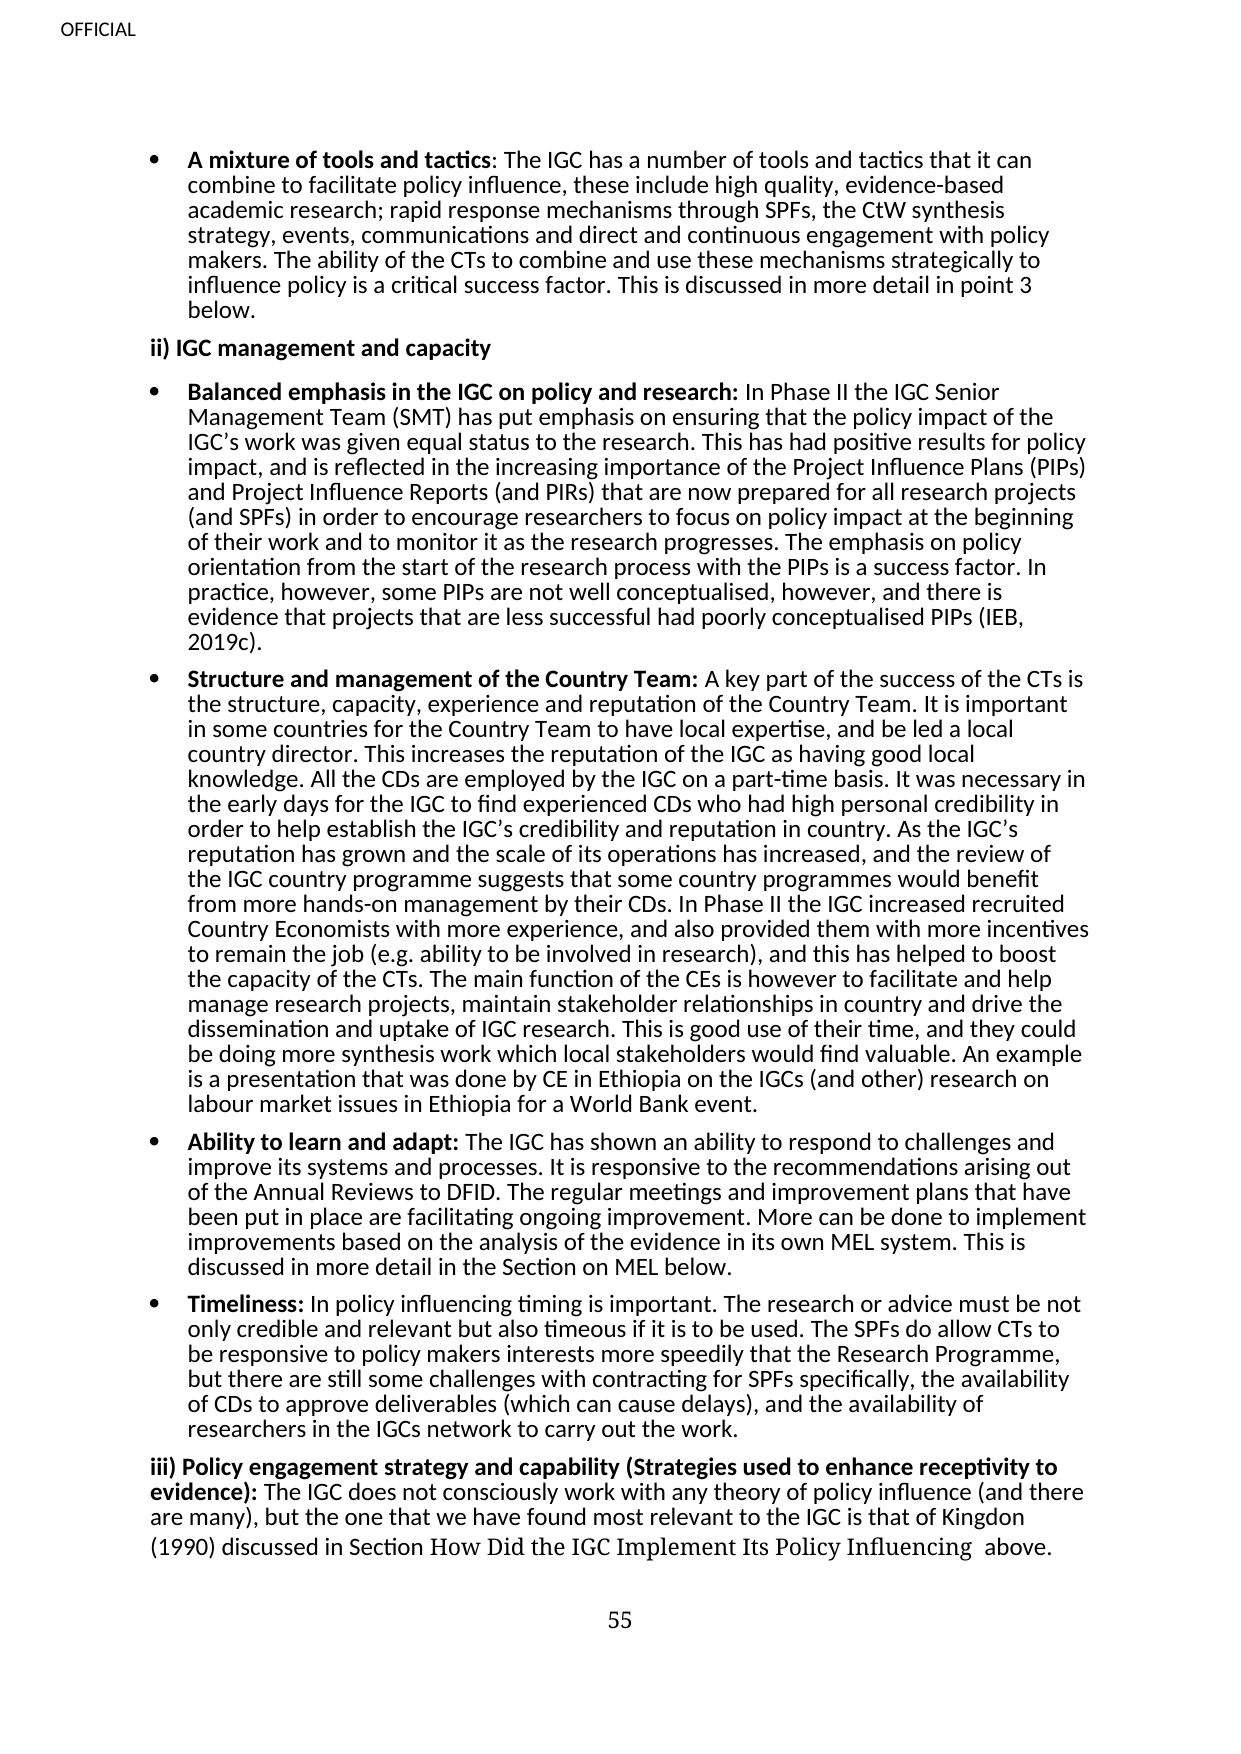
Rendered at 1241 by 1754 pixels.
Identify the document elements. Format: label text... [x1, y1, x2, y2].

list Timeliness: In policy influencing timing is important. The research or advice must be not only credible and relevant but also timeous if it is to be used. The SPFs do allow CTs to be responsive to policy makers interests more speedily that the Research Programme, but there are still some challenges with contracting for SPFs specifically, the availability of CDs to approve deliverables (which can cause delays), and the availability of researchers in the IGCs network to carry out the work. [150, 1294, 1090, 1444]
list Structure and management of the Country Team: A key part of the success of the CTs is the structure, capacity, experience and reputation of the Country Team. It is important in some countries for the Country Team to have local expertise, and be led a local country director. This increases the reputation of the IGC as having good local knowledge. All the CDs are employed by the IGC on a part-time basis. It was necessary in the early days for the IGC to find experienced CDs who had high personal credibility in order to help establish the IGC’s credibility and reputation in country. As the IGC’s reputation has grown and the scale of its operations has increased, and the review of the IGC country programme suggests that some country programmes would benefit from more hands-on management by their CDs. In Phase II the IGC increased recruited Country Economists with more experience, and also provided them with more incentives to remain the job (e.g. ability to be involved in research), and this has helped to boost the capacity of the CTs. The main function of the CEs is however to facilitate and help manage research projects, maintain stakeholder relationships in country and drive the dissemination and uptake of IGC research. This is good use of their time, and they could be doing more synthesis work which local stakeholders would find valuable. An example is a presentation that was done by CE in Ethiopia on the IGCs (and other) research on labour market issues in Ethiopia for a World Bank event. [150, 669, 1090, 1119]
list A mixture of tools and tactics: The IGC has a number of tools and tactics that it can combine to facilitate policy influence, these include high quality, evidence-based academic research; rapid response mechanisms through SPFs, the CtW synthesis strategy, events, communications and direct and continuous engagement with policy makers. The ability of the CTs to combine and use these mechanisms strategically to influence policy is a critical success factor. This is discussed in more detail in point 3 below. [150, 150, 1090, 325]
list Balanced emphasis in the IGC on policy and research: In Phase II the IGC Senior Management Team (SMT) has put emphasis on ensuring that the policy impact of the IGC’s work was given equal status to the research. This has had positive results for policy impact, and is reflected in the increasing importance of the Project Influence Plans (PIPs) and Project Influence Reports (and PIRs) that are now prepared for all research projects (and SPFs) in order to encourage researchers to focus on policy impact at the beginning of their work and to monitor it as the research progresses. The emphasis on policy orientation from the start of the research process with the PIPs is a success factor. In practice, however, some PIPs are not well conceptualised, however, and there is evidence that projects that are less successful had poorly conceptualised PIPs (IEB, 2019c). [150, 381, 1090, 656]
list ii) IGC management and capacity [150, 337, 1090, 362]
list Ability to learn and adapt: The IGC has shown an ability to respond to challenges and improve its systems and processes. It is responsive to the recommendations arising out of the Annual Reviews to DFID. The regular meetings and improvement plans that have been put in place are facilitating ongoing improvement. More can be done to implement improvements based on the analysis of the evidence in its own MEL system. This is discussed in more detail in the Section on MEL below. [150, 1131, 1090, 1281]
text iii) Policy engagement strategy and capability (Strategies used to enhance receptivity to evidence): The IGC does not consciously work with any theory of policy influence (and there are many), but the one that we have found most relevant to the IGC is that of Kingdon (1990) discussed in Section 5.2.2 above. [150, 1456, 1090, 1562]
